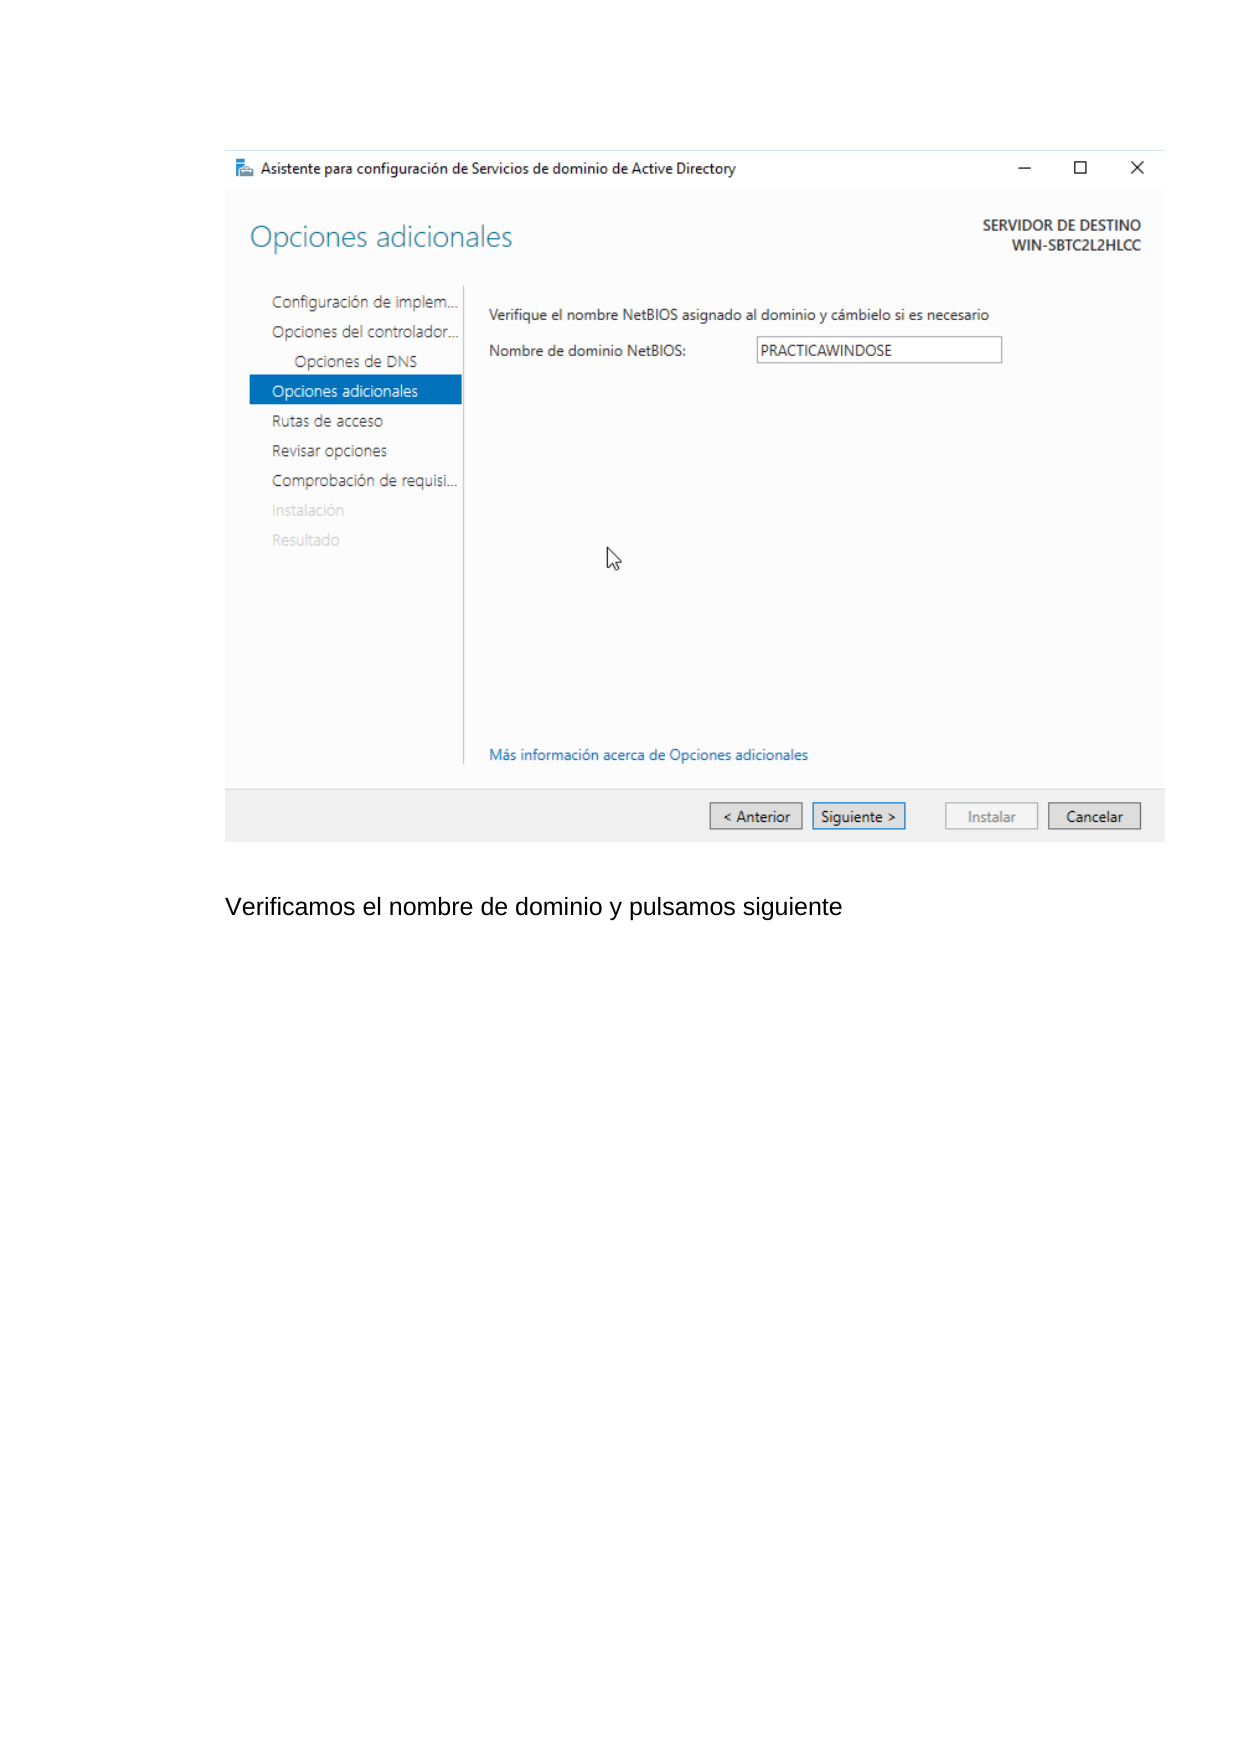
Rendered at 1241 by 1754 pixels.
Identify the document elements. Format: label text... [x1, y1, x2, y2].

text Verificamos el nombre de dominio y pulsamos siguiente [225, 892, 1090, 920]
